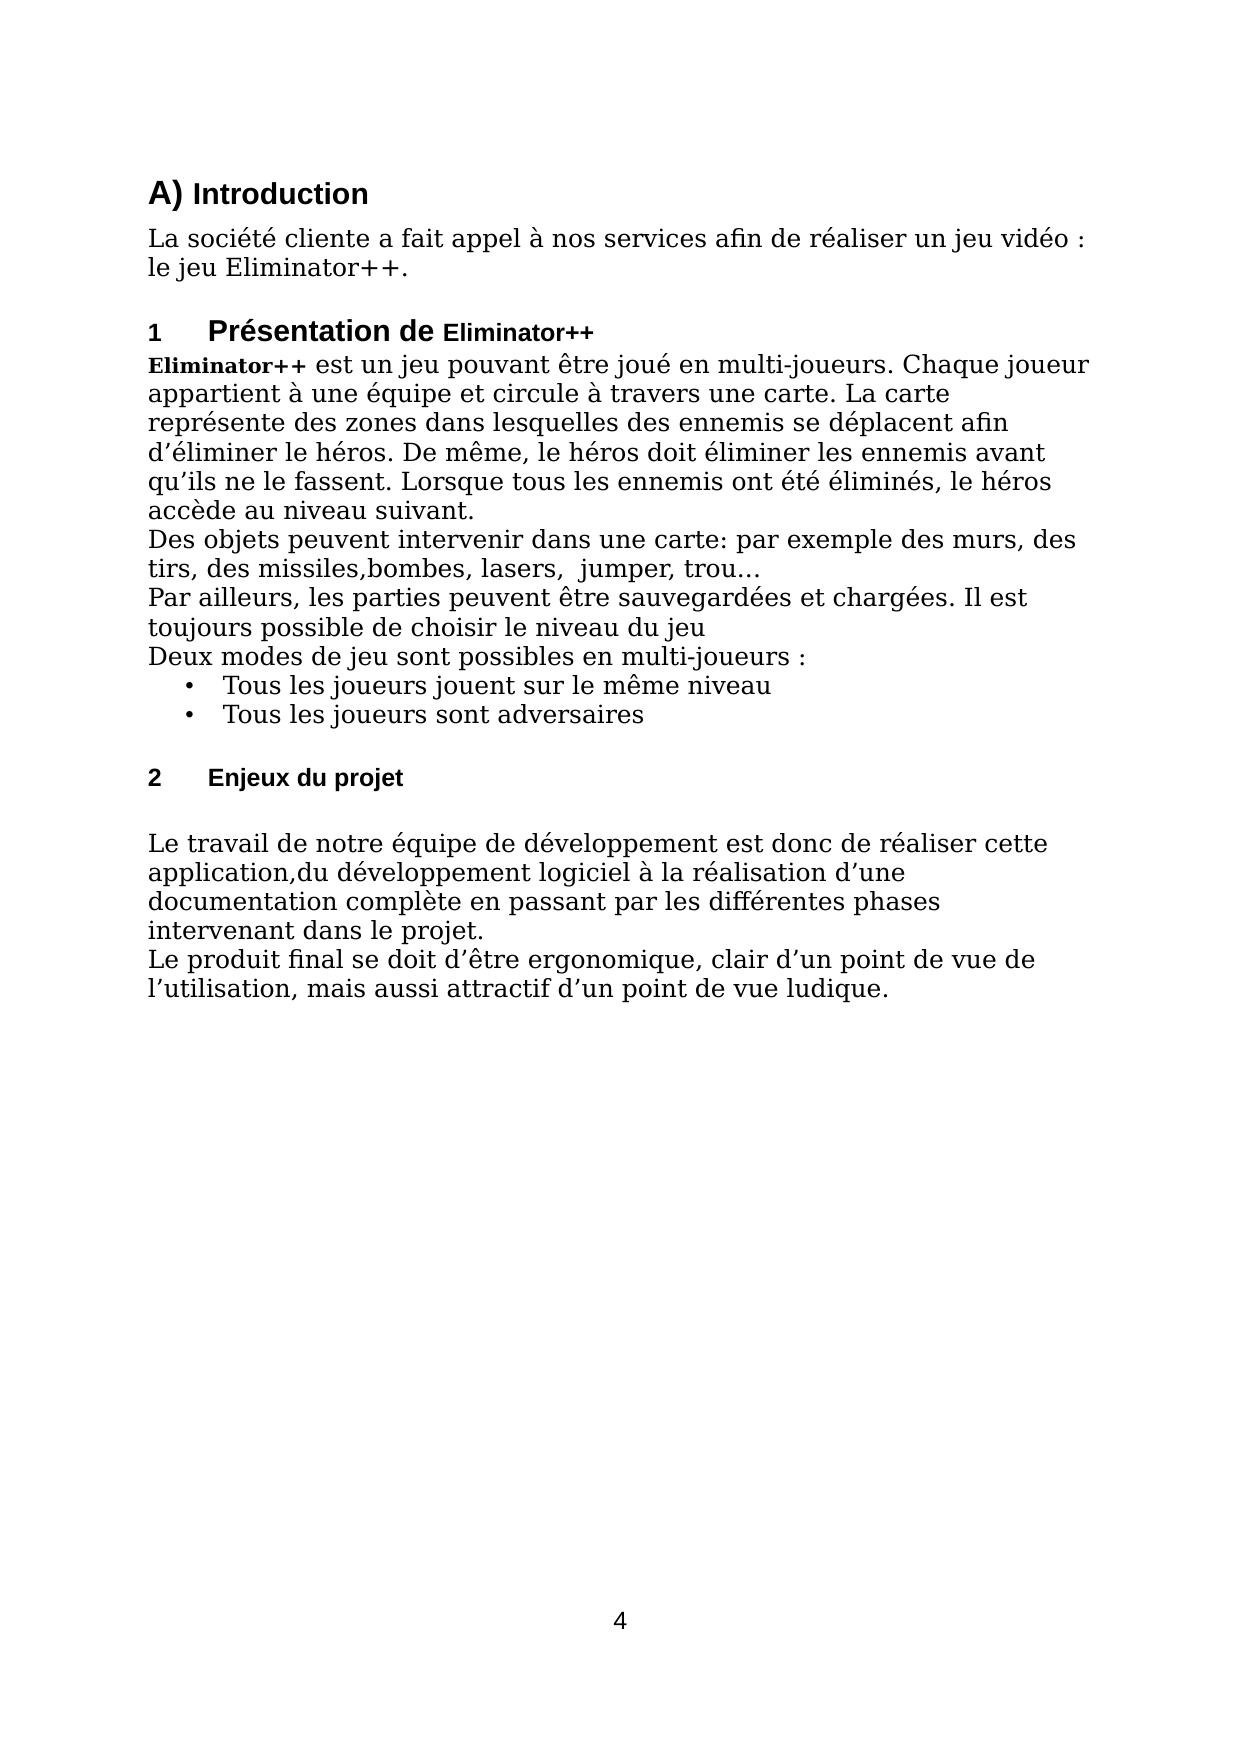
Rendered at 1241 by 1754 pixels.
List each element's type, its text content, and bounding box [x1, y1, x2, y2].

text La société cliente a fait appel à nos services afin de réaliser un jeu vidéo : le jeu Eliminator++. [148, 224, 1093, 282]
subtitle Enjeux du projet [148, 763, 1093, 792]
text Le travail de notre équipe de développement est donc de réaliser cette application,du développement logiciel à la réalisation d’une documentation complète en passant par les différentes phases intervenant dans le projet. [148, 829, 1093, 945]
text Deux modes de jeu sont possibles en multi-joueurs : [148, 642, 1093, 671]
text Par ailleurs, les parties peuvent être sauvegardées et chargées. Il est toujours possible de choisir le niveau du jeu [148, 584, 1093, 642]
text Le produit final se doit d’être ergonomique, clair d’un point de vue de l’utilisation, mais aussi attractif d’un point de vue ludique. [148, 945, 1093, 1004]
list Tous les joueurs jouent sur le même niveau [185, 671, 1093, 700]
text Eliminator++ est un jeu pouvant être joué en multi-joueurs. Chaque joueur appartient à une équipe et circule à travers une carte. La carte représente des zones dans lesquelles des ennemis se déplacent afin d’éliminer le héros. De même, le héros doit éliminer les ennemis avant qu’ils ne le fassent. Lorsque tous les ennemis ont été éliminés, le héros accède au niveau suivant. [148, 350, 1093, 525]
text Des objets peuvent intervenir dans une carte: par exemple des murs, des tirs, des missiles,bombes, lasers, jumper, trou... [148, 525, 1093, 584]
subtitle Introduction [148, 173, 1093, 211]
list Tous les joueurs sont adversaires [185, 700, 1093, 729]
subtitle Présentation de Eliminator++ [148, 313, 1093, 348]
